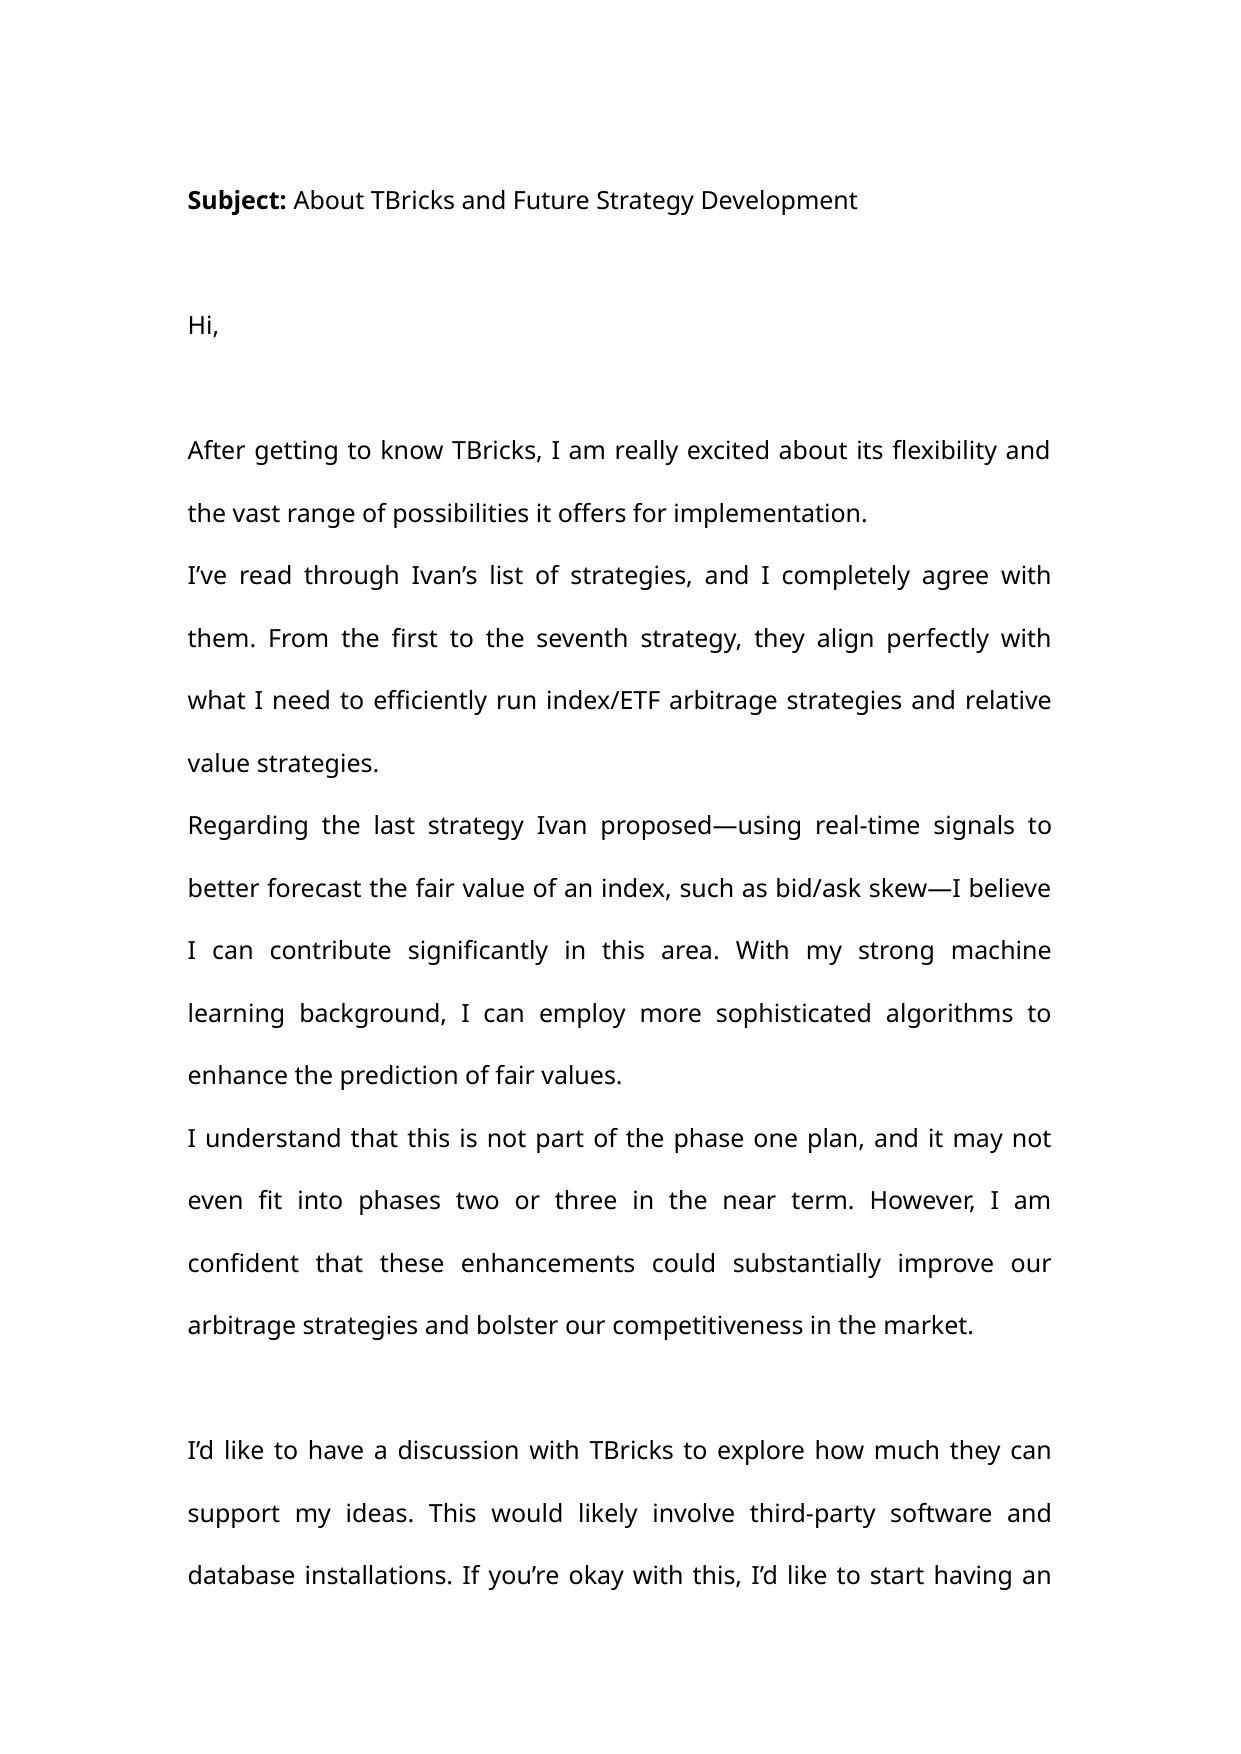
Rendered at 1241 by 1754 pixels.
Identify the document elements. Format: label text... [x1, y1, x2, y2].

text Hi, [187, 283, 1053, 346]
text I understand that this is not part of the phase one plan, and it may not even fit into phases two or three in the near term. However, I am confident that these enhancements could substantially improve our arbitrage strategies and bolster our competitiveness in the market. [187, 1096, 1053, 1346]
text After getting to know TBricks, I am really excited about its flexibility and the vast range of possibilities it offers for implementation. [187, 408, 1053, 533]
text I’d like to have a discussion with TBricks to explore how much they can support my ideas. This would likely involve third-party software and database installations. If you’re okay with this, I’d like to start having an [187, 1408, 1053, 1596]
text Regarding the last strategy Ivan proposed—using real-time signals to better forecast the fair value of an index, such as bid/ask skew—I believe I can contribute significantly in this area. With my strong machine learning background, I can employ more sophisticated algorithms to enhance the prediction of fair values. [187, 783, 1053, 1096]
text I’ve read through Ivan’s list of strategies, and I completely agree with them. From the first to the seventh strategy, they align perfectly with what I need to efficiently run index/ETF arbitrage strategies and relative value strategies. [187, 533, 1053, 783]
text Subject: About TBricks and Future Strategy Development [187, 158, 1053, 221]
